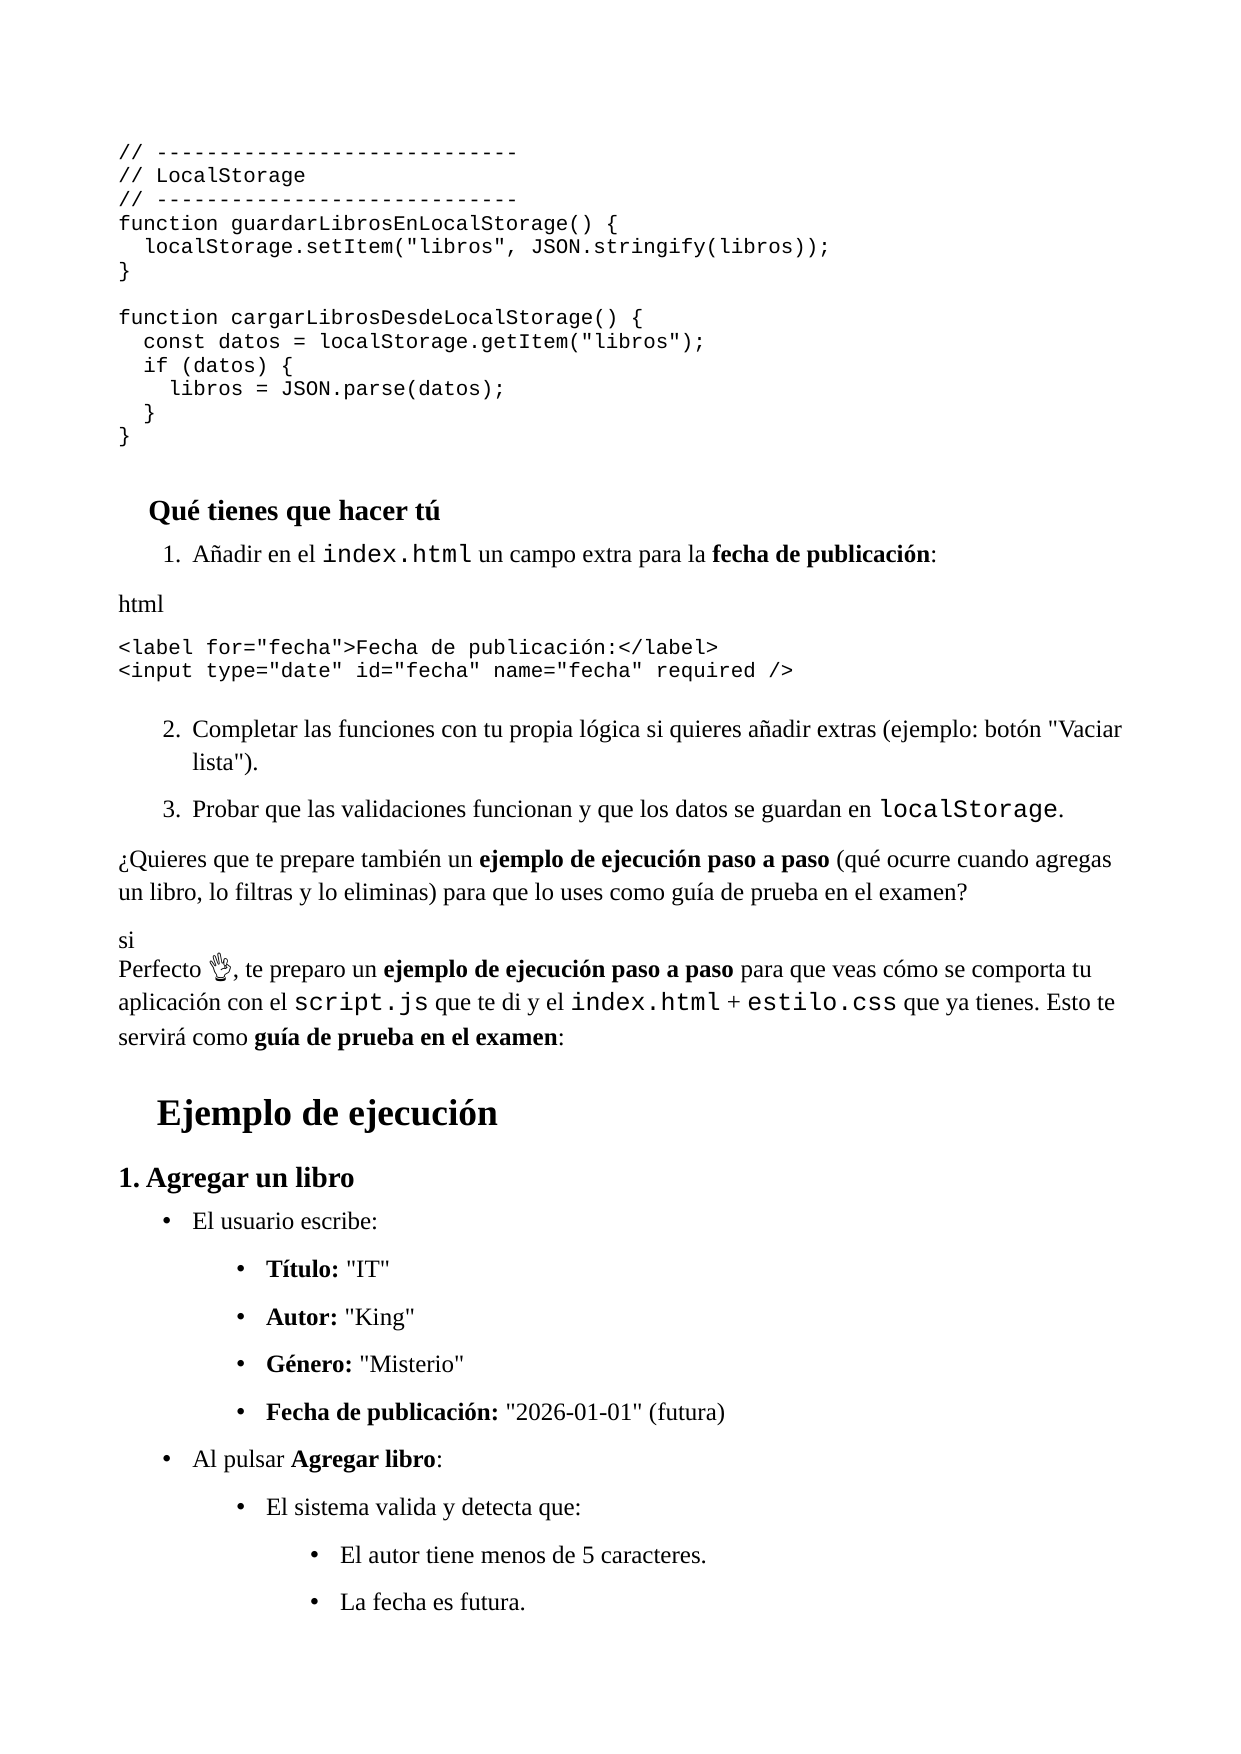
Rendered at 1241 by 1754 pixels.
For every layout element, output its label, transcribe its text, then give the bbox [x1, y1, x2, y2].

text html [118, 589, 1122, 618]
subtitle ✅ Qué tienes que hacer tú [118, 493, 1122, 527]
list Añadir en el index.html un campo extra para la fecha de publicación: [162, 539, 1122, 570]
list Título: "IT" [236, 1254, 1122, 1283]
text if (datos) { [118, 354, 1122, 378]
text function guardarLibrosEnLocalStorage() { [118, 213, 1122, 236]
text // ----------------------------- [118, 142, 1122, 165]
list El autor tiene menos de 5 caracteres. [310, 1540, 1122, 1568]
list El usuario escribe: [162, 1206, 1122, 1235]
text } [118, 426, 1122, 449]
list Autor: "King" [236, 1302, 1122, 1330]
text localStorage.setItem("libros", JSON.stringify(libros)); [118, 236, 1122, 260]
text } [118, 402, 1122, 426]
subtitle 🔄 Ejemplo de ejecución [118, 1090, 1122, 1133]
text libros = JSON.parse(datos); [118, 378, 1122, 402]
list Probar que las validaciones funcionan y que los datos se guardan en localStorage. [162, 794, 1122, 825]
text <label for="fecha">Fecha de publicación:</label> [118, 637, 1122, 661]
text } [118, 260, 1122, 284]
text // LocalStorage [118, 165, 1122, 189]
list El sistema valida y detecta que: [236, 1492, 1122, 1521]
text si [118, 925, 1122, 954]
list La fecha es futura. [310, 1587, 1122, 1616]
subtitle 1. Agregar un libro [118, 1160, 1122, 1194]
text const datos = localStorage.getItem("libros"); [118, 331, 1122, 354]
list Al pulsar Agregar libro: [162, 1444, 1122, 1473]
list Completar las funciones con tu propia lógica si quieres añadir extras (ejemplo: botón "Vaciar lista"). [162, 714, 1122, 775]
text <input type="date" id="fecha" name="fecha" required /> [118, 661, 1122, 684]
list Género: "Misterio" [236, 1349, 1122, 1378]
text // ----------------------------- [118, 189, 1122, 213]
text ¿Quieres que te prepare también un ejemplo de ejecución paso a paso (qué ocurre cuando agregas un libro, lo filtras y lo eliminas) para que lo uses como guía de prueba en el examen? [118, 844, 1122, 906]
text function cargarLibrosDesdeLocalStorage() { [118, 307, 1122, 331]
text Perfecto 👌, te preparo un ejemplo de ejecución paso a paso para que veas cómo se comporta tu aplicación con el script.js que te di y el index.html + estilo.css que ya tienes. Esto te servirá como guía de prueba en el examen: [118, 954, 1122, 1051]
list Fecha de publicación: "2026-01-01" (futura) [236, 1397, 1122, 1426]
